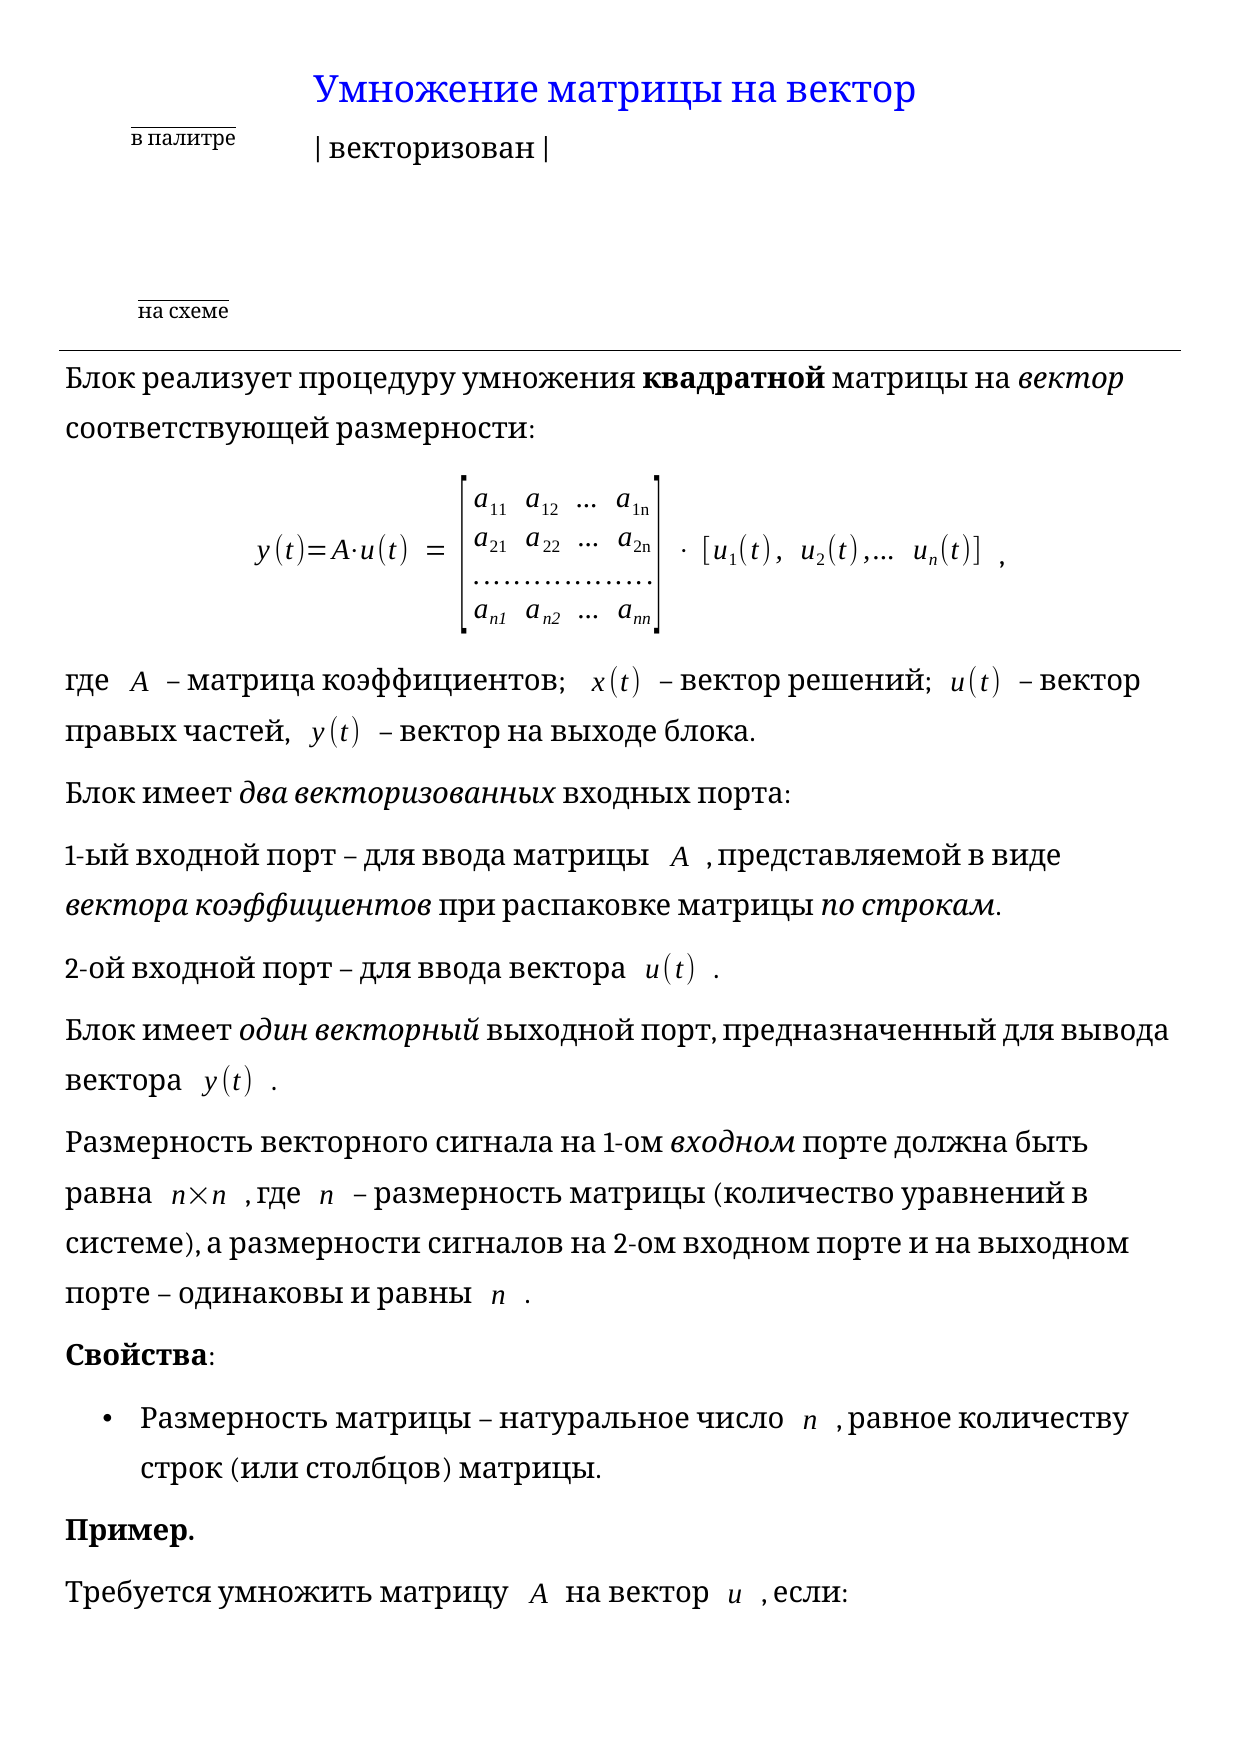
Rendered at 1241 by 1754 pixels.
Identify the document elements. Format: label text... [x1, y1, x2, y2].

table_cell [308, 294, 1181, 350]
table_header [59, 59, 307, 121]
table_cell | векторизован | [308, 121, 1181, 178]
table_cell Блок реализует процедуру умножения квадратной матрицы на вектор соответствующей размерности: , где– матрица коэффициентов; – вектор решений;– вектор правых частей,– вектор на выходе блока. Блок имеет два векторизованных входных порта: 1-ый входной порт – для ввода матрицы, представляемой в виде вектора коэффициентов при распаковке матрицы по строкам. 2-ой входной порт – для ввода вектора. Блок имеет один векторный выходной порт, предназначенный для вывода вектора. Размерность векторного сигнала на 1-ом входном порте должна быть равна, где– размерность матрицы (количество уравнений в системе), а размерности сигналов на 2-ом входном порте и на выходном порте – одинаковы и равны. Свойства: Размерность матрицы – натуральное число, равное количеству строк (или столбцов) матрицы. Пример. Требуется умножить матрицуна вектор, если: а результат умножения очевиден: вектор-столбец, элементы которого равны 19 и 38. На рисунке ниже представлена структурная схема решения данной задачи. Типовые блоки Размножитель использованы для формирования входных векторных сигналов: Примечание: блок выполняет процедуру умножения квадратной матрицы на вектор после каждого успешного шага интегрирования. [59, 351, 1181, 1622]
table_cell [308, 178, 1181, 293]
table_cell в палитре [59, 121, 307, 178]
table_cell [59, 178, 307, 293]
table_header Умножение матрицы на вектор [308, 59, 1181, 121]
table_cell на схеме [59, 294, 307, 350]
